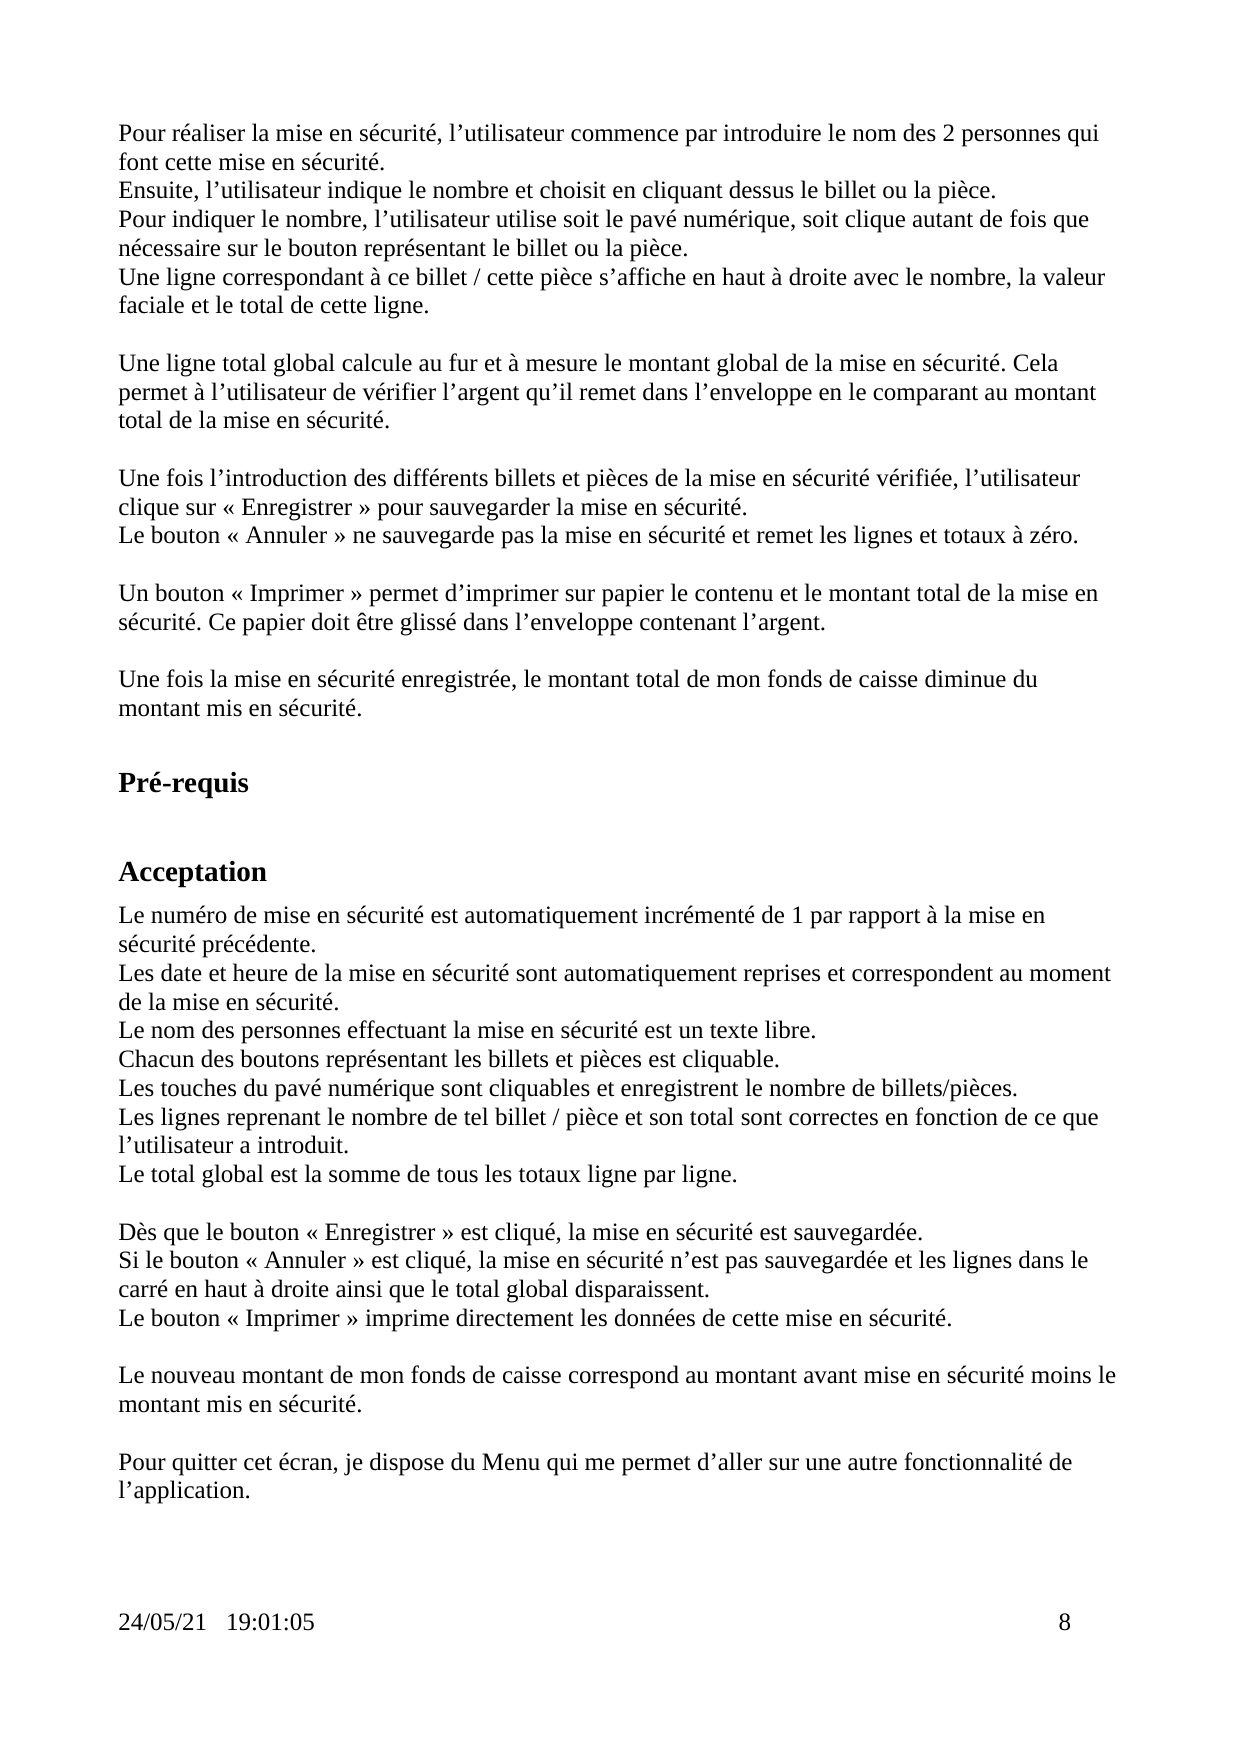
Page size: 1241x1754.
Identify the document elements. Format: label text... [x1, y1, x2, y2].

text Ensuite, l’utilisateur indique le nombre et choisit en cliquant dessus le billet ou la pièce. [118, 176, 1122, 204]
text Les touches du pavé numérique sont cliquables et enregistrent le nombre de billets/pièces. [118, 1073, 1122, 1102]
text Chacun des boutons représentant les billets et pièces est cliquable. [118, 1044, 1122, 1073]
subtitle Pré-requis [118, 765, 1122, 799]
text Le bouton « Imprimer » imprime directement les données de cette mise en sécurité. [118, 1303, 1122, 1332]
text Les date et heure de la mise en sécurité sont automatiquement reprises et correspondent au moment de la mise en sécurité. [118, 958, 1122, 1016]
text Pour indiquer le nombre, l’utilisateur utilise soit le pavé numérique, soit clique autant de fois que nécessaire sur le bouton représentant le billet ou la pièce. [118, 204, 1122, 262]
text Pour réaliser la mise en sécurité, l’utilisateur commence par introduire le nom des 2 personnes qui font cette mise en sécurité. [118, 118, 1122, 176]
text Le total global est la somme de tous les totaux ligne par ligne. [118, 1159, 1122, 1188]
text Une ligne total global calcule au fur et à mesure le montant global de la mise en sécurité. Cela permet à l’utilisateur de vérifier l’argent qu’il remet dans l’enveloppe en le comparant au montant total de la mise en sécurité. [118, 348, 1122, 434]
subtitle Acceptation [118, 854, 1122, 888]
text Les lignes reprenant le nombre de tel billet / pièce et son total sont correctes en fonction de ce que l’utilisateur a introduit. [118, 1102, 1122, 1159]
text Une fois la mise en sécurité enregistrée, le montant total de mon fonds de caisse diminue du montant mis en sécurité. [118, 664, 1122, 722]
text Un bouton « Imprimer » permet d’imprimer sur papier le contenu et le montant total de la mise en sécurité. Ce papier doit être glissé dans l’enveloppe contenant l’argent. [118, 578, 1122, 636]
text Le nouveau montant de mon fonds de caisse correspond au montant avant mise en sécurité moins le montant mis en sécurité. [118, 1361, 1122, 1418]
text Pour quitter cet écran, je dispose du Menu qui me permet d’aller sur une autre fonctionnalité de l’application. [118, 1447, 1122, 1504]
text Une ligne correspondant à ce billet / cette pièce s’affiche en haut à droite avec le nombre, la valeur faciale et le total de cette ligne. [118, 262, 1122, 319]
text Dès que le bouton « Enregistrer » est cliqué, la mise en sécurité est sauvegardée. [118, 1217, 1122, 1246]
text Le nom des personnes effectuant la mise en sécurité est un texte libre. [118, 1016, 1122, 1044]
text Le numéro de mise en sécurité est automatiquement incrémenté de 1 par rapport à la mise en sécurité précédente. [118, 901, 1122, 958]
text Le bouton « Annuler » ne sauvegarde pas la mise en sécurité et remet les lignes et totaux à zéro. [118, 521, 1122, 549]
text Une fois l’introduction des différents billets et pièces de la mise en sécurité vérifiée, l’utilisateur clique sur « Enregistrer » pour sauvegarder la mise en sécurité. [118, 463, 1122, 521]
text Si le bouton « Annuler » est cliqué, la mise en sécurité n’est pas sauvegardée et les lignes dans le carré en haut à droite ainsi que le total global disparaissent. [118, 1246, 1122, 1303]
